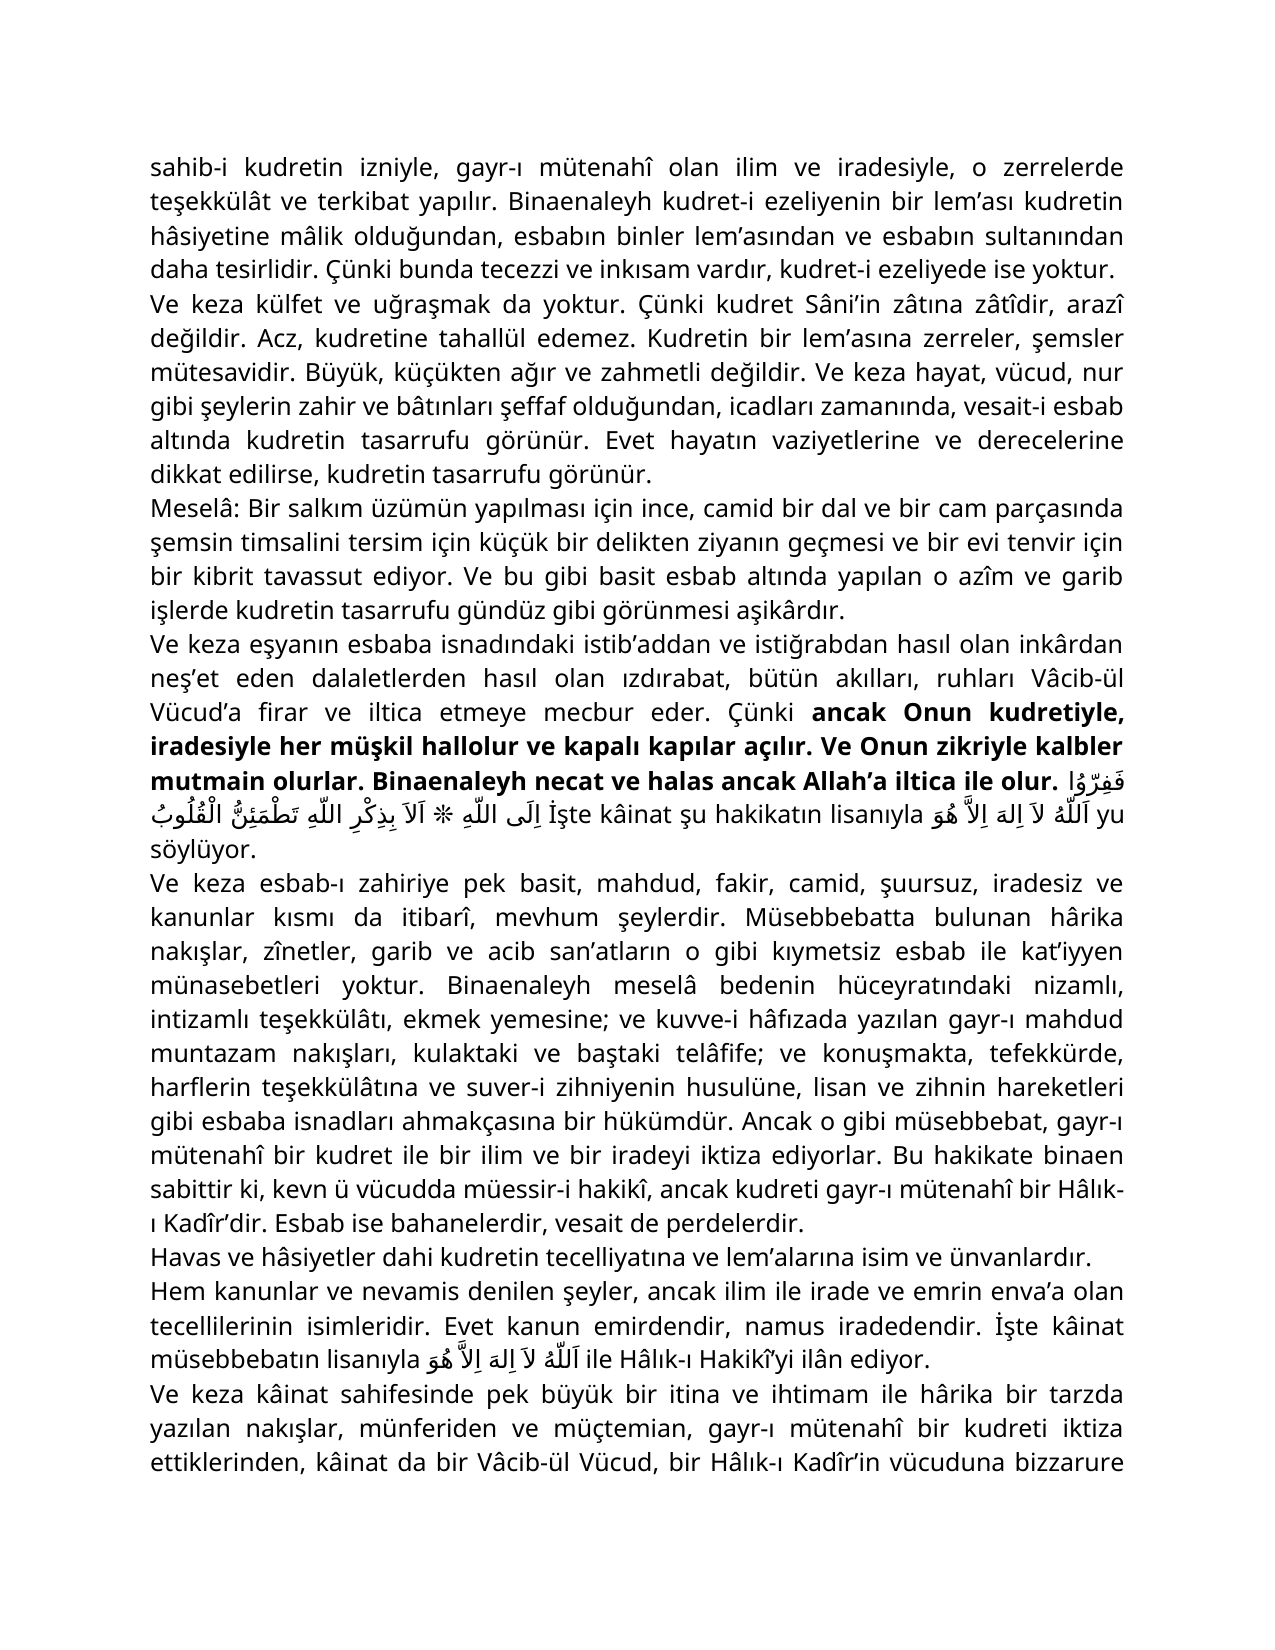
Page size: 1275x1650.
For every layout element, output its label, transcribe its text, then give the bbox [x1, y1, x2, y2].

text sahib-i kudretin izniyle, gayr-ı mütenahî olan ilim ve iradesiyle, o zerrelerde teşekkülât ve terkibat yapılır. Binaenaleyh kudret-i ezeliyenin bir lem’ası kudretin hâsiyetine mâlik olduğundan, esbabın binler lem’asından ve esbabın sultanından daha tesirlidir. Çünki bunda tecezzi ve inkısam vardır, kudret-i ezeliyede ise yoktur. [150, 150, 1125, 286]
text Ve keza külfet ve uğraşmak da yoktur. Çünki kudret Sâni’in zâtına zâtîdir, arazî değildir. Acz, kudretine tahallül edemez. Kudretin bir lem’asına zerreler, şemsler mütesavidir. Büyük, küçükten ağır ve zahmetli değildir. Ve keza hayat, vücud, nur gibi şeylerin zahir ve bâtınları şeffaf olduğundan, icadları zamanında, vesait-i esbab altında kudretin tasarrufu görünür. Evet hayatın vaziyetlerine ve derecelerine dikkat edilirse, kudretin tasarrufu görünür. [150, 286, 1125, 491]
text Havas ve hâsiyetler dahi kudretin tecelliyatına ve lem’alarına isim ve ünvanlardır. [150, 1240, 1125, 1274]
text Ve keza kâinat sahifesinde pek büyük bir itina ve ihtimam ile hârika bir tarzda yazılan nakışlar, münferiden ve müçtemian, gayr-ı mütenahî bir kudreti iktiza ettiklerinden, kâinat da bir Vâcib-ül Vücud, bir Hâlık-ı Kadîr’in vücuduna bizzarure [150, 1376, 1125, 1478]
text Meselâ: Bir salkım üzümün yapılması için ince, camid bir dal ve bir cam parçasında şemsin timsalini tersim için küçük bir delikten ziyanın geçmesi ve bir evi tenvir için bir kibrit tavassut ediyor. Ve bu gibi basit esbab altında yapılan o azîm ve garib işlerde kudretin tasarrufu gündüz gibi görünmesi aşikârdır. [150, 491, 1125, 627]
text Ve keza esbab-ı zahiriye pek basit, mahdud, fakir, camid, şuursuz, iradesiz ve kanunlar kısmı da itibarî, mevhum şeylerdir. Müsebbebatta bulunan hârika nakışlar, zînetler, garib ve acib san’atların o gibi kıymetsiz esbab ile kat’iyyen münasebetleri yoktur. Binaenaleyh meselâ bedenin hüceyratındaki nizamlı, intizamlı teşekkülâtı, ekmek yemesine; ve kuvve-i hâfızada yazılan gayr-ı mahdud muntazam nakışları, kulaktaki ve baştaki telâfife; ve konuşmakta, tefekkürde, harflerin teşekkülâtına ve suver-i zihniyenin husulüne, lisan ve zihnin hareketleri gibi esbaba isnadları ahmakçasına bir hükümdür. Ancak o gibi müsebbebat, gayr-ı mütenahî bir kudret ile bir ilim ve bir iradeyi iktiza ediyorlar. Bu hakikate binaen sabittir ki, kevn ü vücudda müessir-i hakikî, ancak kudreti gayr-ı mütenahî bir Hâlık-ı Kadîr’dir. Esbab ise bahanelerdir, vesait de perdelerdir. [150, 865, 1125, 1240]
text Hem kanunlar ve nevamis denilen şeyler, ancak ilim ile irade ve emrin enva’a olan tecellilerinin isimleridir. Evet kanun emirdendir, namus iradedendir. İşte kâinat müsebbebatın lisanıyla اَللّهُ لاَ اِلهَ اِلاَّ هُوَ ile Hâlık-ı Hakikî’yi ilân ediyor. [150, 1274, 1125, 1376]
text Ve keza eşyanın esbaba isnadındaki istib’addan ve istiğrabdan hasıl olan inkârdan neş’et eden dalaletlerden hasıl olan ızdırabat, bütün akılları, ruhları Vâcib-ül Vücud’a firar ve iltica etmeye mecbur eder. Çünki ancak Onun kudretiyle, iradesiyle her müşkil hallolur ve kapalı kapılar açılır. Ve Onun zikriyle kalbler mutmain olurlar. Binaenaleyh necat ve halas ancak Allah’a iltica ile olur. فَفِرّوُا اِلَى اللّهِ ❊ اَلاَ بِذِكْرِ اللّهِ تَطْمَئِنُّ الْقُلُوبُ İşte kâinat şu hakikatın lisanıyla اَللّهُ لاَ اِلهَ اِلاَّ هُوَ yu söylüyor. [150, 627, 1125, 865]
